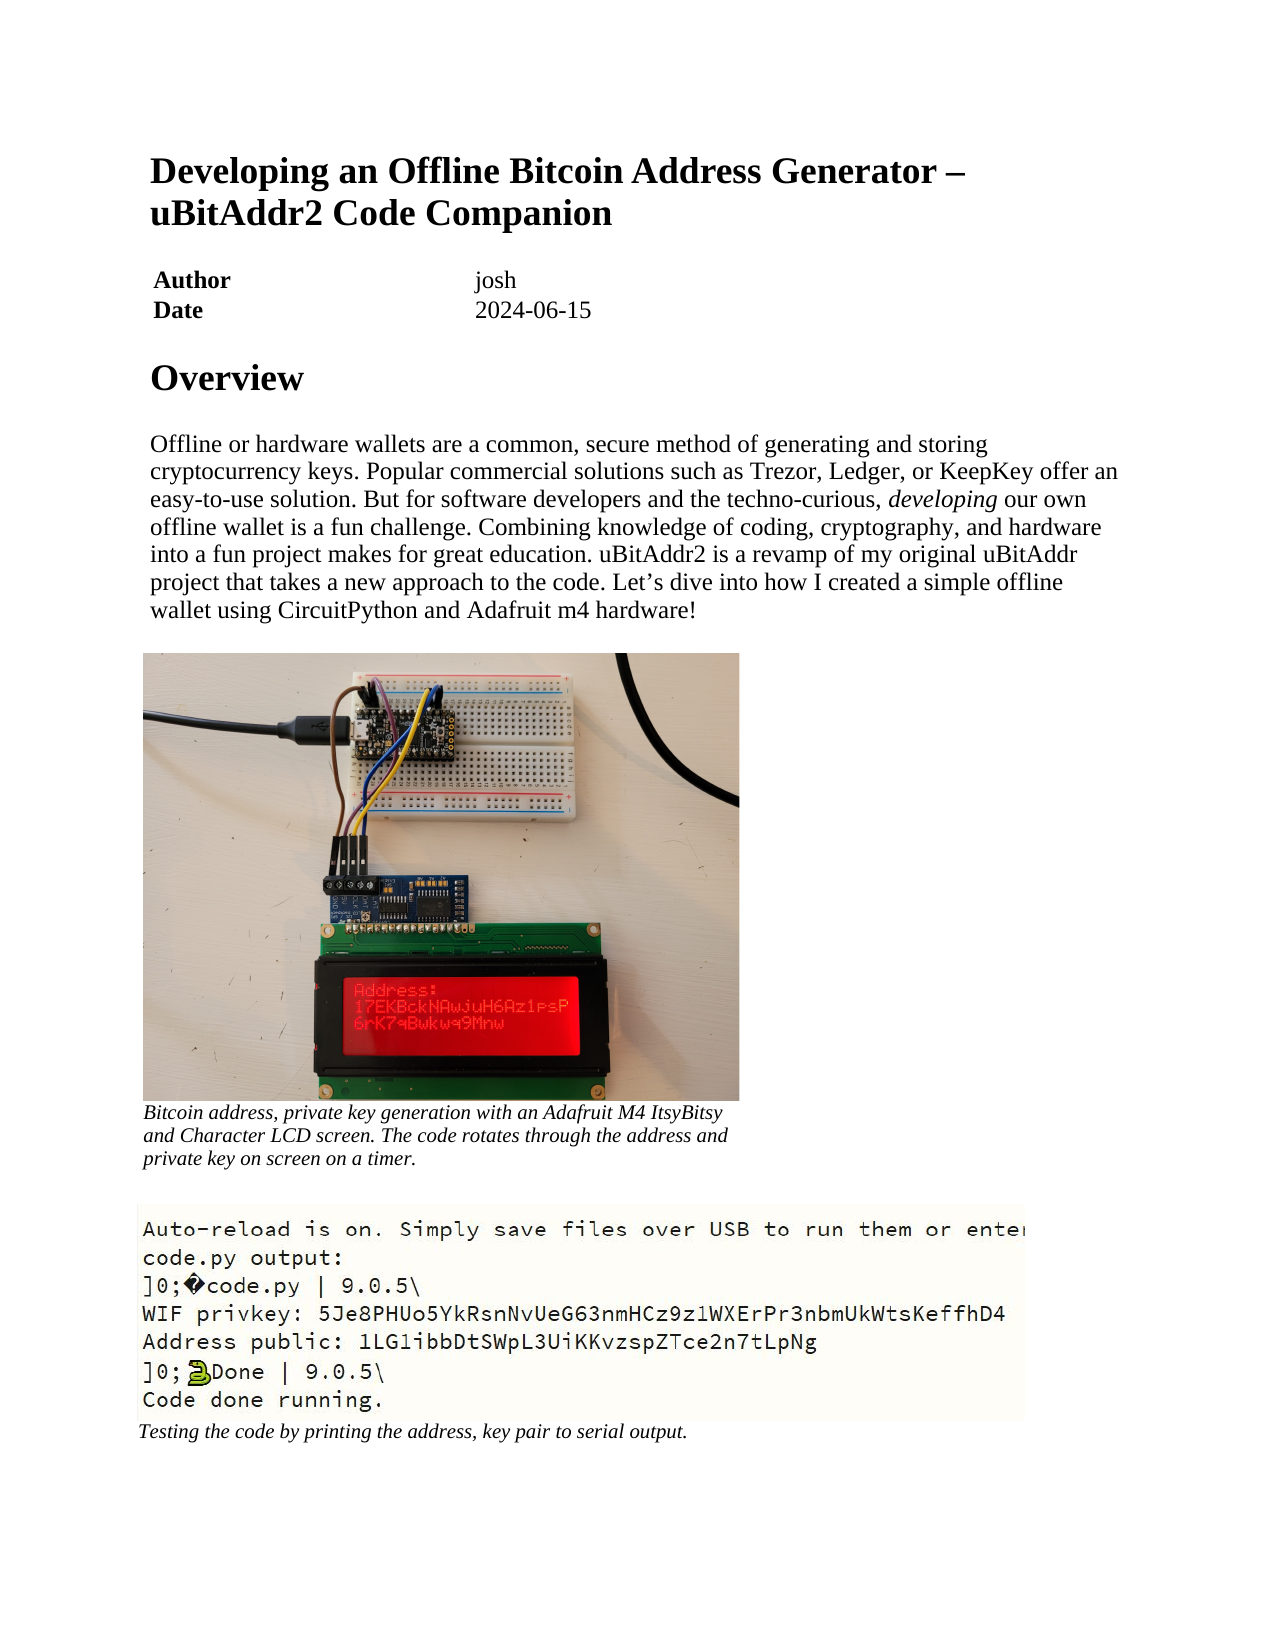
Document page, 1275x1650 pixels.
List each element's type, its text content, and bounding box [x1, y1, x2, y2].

subtitle Developing an Offline Bitcoin Address Generator – uBitAddr2 Code Companion [150, 150, 1125, 233]
text Testing the code by printing the address, key pair to serial output. [138, 1421, 1025, 1443]
subtitle Overview [150, 357, 1125, 399]
table_cell 2024-06-15 [473, 295, 1127, 326]
table_header josh [473, 264, 1127, 295]
table_header Author [152, 264, 473, 295]
picture [143, 653, 740, 1101]
table_cell Date [152, 295, 473, 326]
picture [137, 1204, 1025, 1421]
text Bitcoin address, private key generation with an Adafruit M4 ItsyBitsy and Character LCD screen. The code rotates through the address and private key on screen on a timer. [143, 1101, 739, 1170]
text Offline or hardware wallets are a common, secure method of generating and storing cryptocurrency keys. Popular commercial solutions such as Trezor, Ledger, or KeepKey offer an easy-to-use solution. But for software developers and the techno-curious, developing our own offline wallet is a fun challenge. Combining knowledge of coding, cryptography, and hardware into a fun project makes for great education. uBitAddr2 is a revamp of my original uBitAddr project that takes a new approach to the code. Let’s dive into how I created a simple offline wallet using CircuitPython and Adafruit m4 hardware! [150, 430, 1125, 624]
